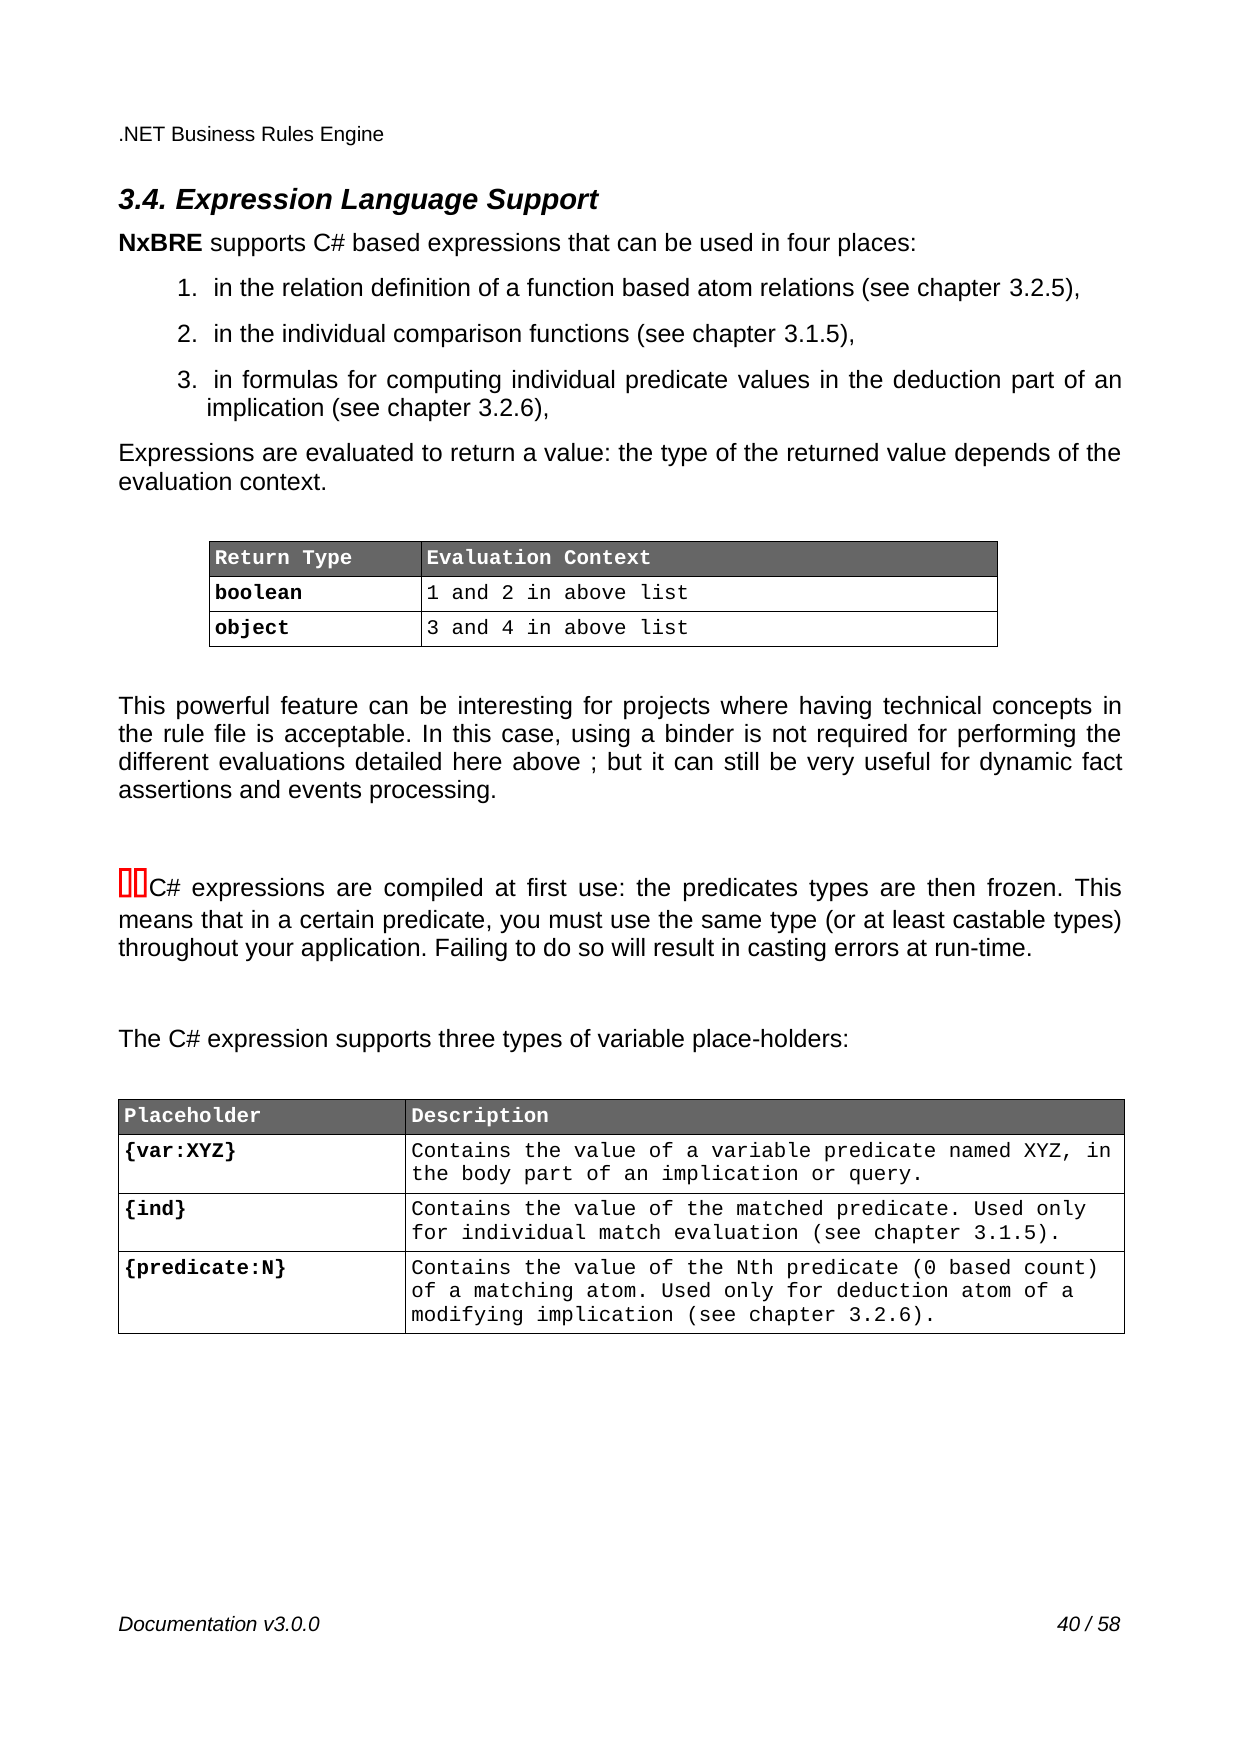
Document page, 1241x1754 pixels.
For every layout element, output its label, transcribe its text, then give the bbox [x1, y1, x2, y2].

subtitle Expression Language Support [118, 183, 1124, 216]
text The C# expression supports three types of variable place-holders: [118, 1025, 1124, 1081]
list in formulas for computing individual predicate values in the deduction part of an implication (see chapter 3.2.6), [177, 365, 1124, 421]
table_cell 3 and 4 in above list [422, 612, 997, 646]
table_cell {var:XYZ} [119, 1135, 405, 1193]
text NxBRE supports C# based expressions that can be used in four places: [118, 228, 1124, 256]
table_cell {predicate:N} [119, 1252, 405, 1333]
text Expressions are evaluated to return a value: the type of the returned value depends of the evaluation context. [118, 439, 1124, 523]
table_header Evaluation Context [422, 542, 997, 576]
table_cell 1 and 2 in above list [422, 577, 997, 611]
text This powerful feature can be interesting for projects where having technical concepts in the rule file is acceptable. In this case, using a binder is not required for performing the different evaluations detailed here above ; but it can still be very useful for dynamic fact assertions and events processing. [118, 692, 1124, 804]
list in the relation definition of a function based atom relations (see chapter 3.2.5), [177, 274, 1124, 302]
table_cell Contains the value of a variable predicate named XYZ, in the body part of an implication or query. [406, 1135, 1124, 1193]
table_cell object [210, 612, 421, 646]
list in the individual comparison functions (see chapter 3.1.5), [177, 320, 1124, 348]
table_header Description [406, 1100, 1124, 1134]
text  C# expressions are compiled at first use: the predicates types are then frozen. This means that in a certain predicate, you must use the same type (or at least castable types) throughout your application. Failing to do so will result in casting errors at run-time. [118, 868, 1124, 962]
table_header Placeholder [119, 1100, 405, 1134]
table_header Return Type [210, 542, 421, 576]
table_cell Contains the value of the Nth predicate (0 based count) of a matching atom. Used only for deduction atom of a modifying implication (see chapter 3.2.6). [406, 1252, 1124, 1333]
table_cell boolean [210, 577, 421, 611]
table_cell {ind} [119, 1194, 405, 1251]
table_cell Contains the value of the matched predicate. Used only for individual match evaluation (see chapter 3.1.5). [406, 1194, 1124, 1251]
